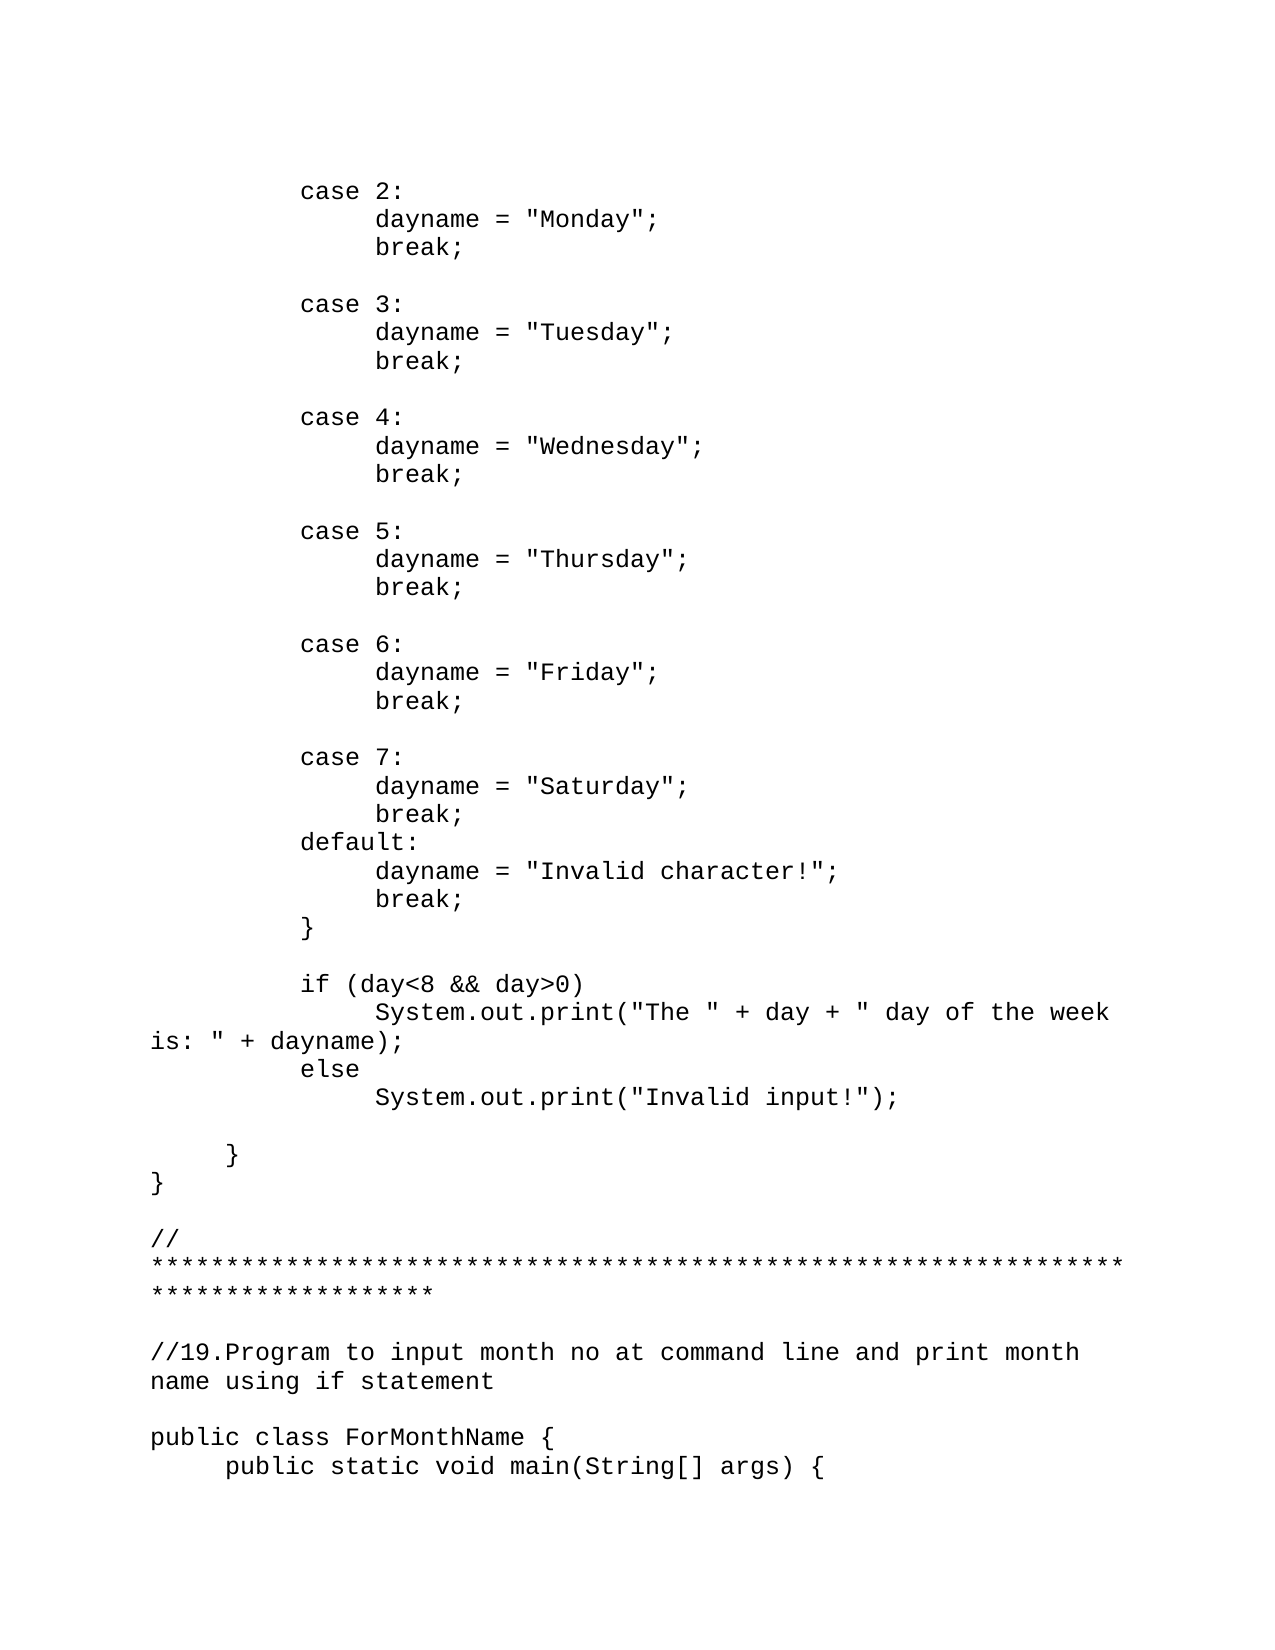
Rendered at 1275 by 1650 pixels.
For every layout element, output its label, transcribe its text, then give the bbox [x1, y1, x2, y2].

text public static void main(String[] args) { [150, 1453, 1125, 1482]
text } [150, 1142, 1125, 1170]
text case 7: [150, 745, 1125, 773]
text case 3: [150, 292, 1125, 320]
text break; [150, 887, 1125, 915]
text break; [150, 235, 1125, 263]
text case 2: [150, 178, 1125, 207]
text //19.Program to input month no at command line and print month name using if statement [150, 1340, 1125, 1397]
text break; [150, 688, 1125, 717]
text break; [150, 575, 1125, 603]
text } [150, 915, 1125, 943]
text dayname = "Invalid character!"; [150, 858, 1125, 887]
text break; [150, 802, 1125, 830]
text dayname = "Thursday"; [150, 547, 1125, 575]
text System.out.print("Invalid input!"); [150, 1085, 1125, 1113]
text case 6: [150, 632, 1125, 660]
text case 5: [150, 518, 1125, 547]
text break; [150, 462, 1125, 490]
text } [150, 1170, 1125, 1198]
text else [150, 1057, 1125, 1085]
text dayname = "Wednesday"; [150, 433, 1125, 462]
text //************************************************************************************ [150, 1227, 1125, 1312]
text case 4: [150, 405, 1125, 433]
text dayname = "Friday"; [150, 660, 1125, 688]
text System.out.print("The " + day + " day of the week is: " + dayname); [150, 1000, 1125, 1057]
text public class ForMonthName { [150, 1425, 1125, 1453]
text dayname = "Tuesday"; [150, 320, 1125, 348]
text break; [150, 348, 1125, 377]
text dayname = "Monday"; [150, 207, 1125, 235]
text if (day<8 && day>0) [150, 972, 1125, 1000]
text dayname = "Saturday"; [150, 773, 1125, 802]
text default: [150, 830, 1125, 858]
